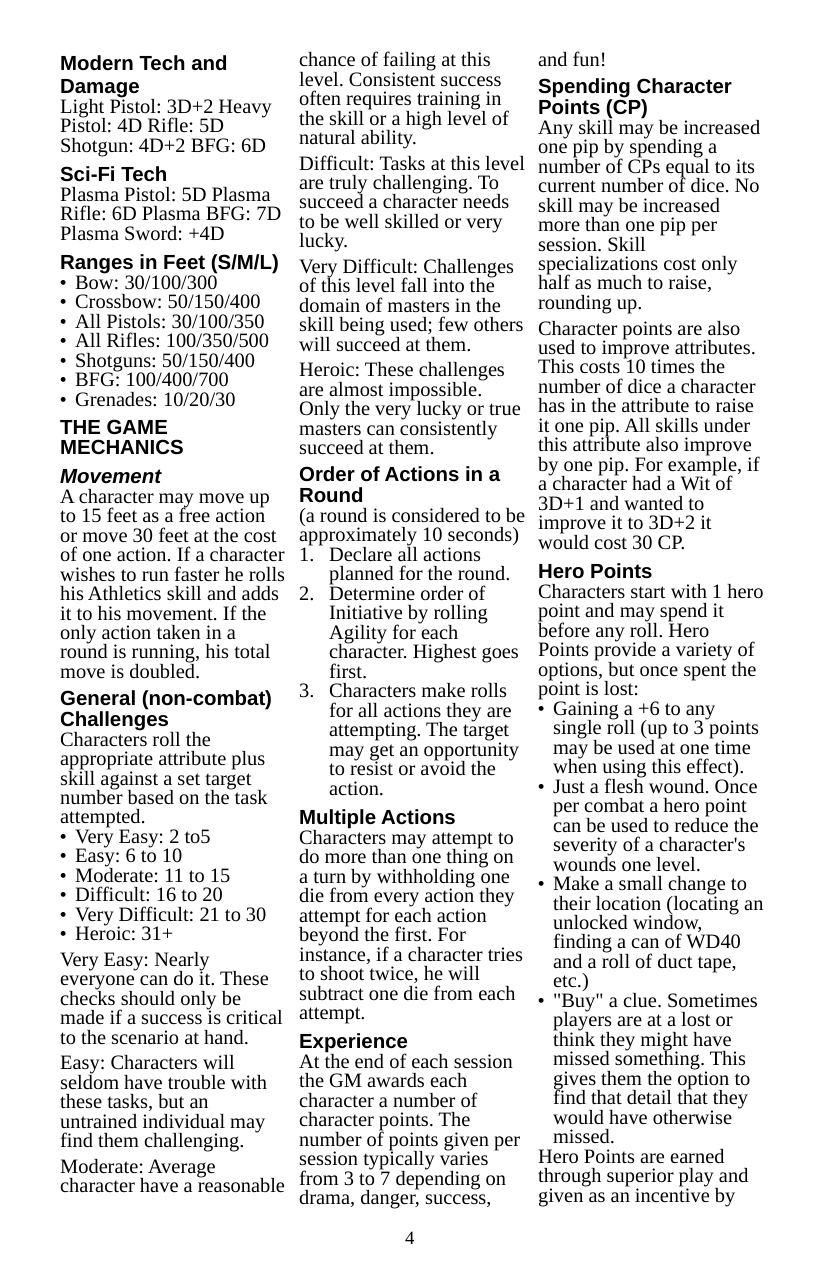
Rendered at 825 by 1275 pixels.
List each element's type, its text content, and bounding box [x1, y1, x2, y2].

text Difficult: Tasks at this level are truly challenging. To succeed a character needs to be well skilled or very lucky. [299, 154, 526, 252]
list All Pistols: 30/100/350 [60, 313, 287, 332]
list Crossbow: 50/150/400 [60, 293, 287, 313]
subtitle Experience [299, 1029, 526, 1053]
text A character may move up to 15 feet as a free action or move 30 feet at the cost of one action. If a character wishes to run faster he rolls his Athletics skill and adds it to his movement. If the only action taken in a round is running, his total move is doubled. [60, 487, 287, 682]
list Shotguns: 50/150/400 [60, 352, 287, 371]
list Just a flesh wound. Once per combat a hero point can be used to reduce the severity of a character's wounds one level. [538, 777, 765, 875]
subtitle Hero Points [538, 559, 765, 583]
subtitle Multiple Actions [299, 805, 526, 828]
list Difficult: 16 to 20 [60, 886, 287, 906]
subtitle Modern Tech and Damage [60, 51, 287, 98]
text Characters roll the appropriate attribute plus skill against a set target number based on the task attempted. [60, 730, 287, 828]
list Bow: 30/100/300 [60, 274, 287, 293]
list Moderate: 11 to 15 [60, 867, 287, 886]
list Declare all actions planned for the round. [299, 546, 526, 585]
text chance of failing at this level. Consistent success often requires training in the skill or a high level of natural ability. [299, 51, 526, 148]
list "Buy" a clue. Sometimes players are at a lost or think they might have missed something. This gives them the option to find that detail that they would have otherwise missed. [538, 992, 765, 1148]
text Characters start with 1 hero point and may spend it before any roll. Hero Points provide a variety of options, but once spent the point is lost: [538, 583, 765, 699]
text Very Easy: Nearly everyone can do it. These checks should only be made if a success is critical to the scenario at hand. [60, 951, 287, 1048]
subtitle Sci-Fi Tech [60, 162, 287, 186]
list Determine order of Initiative by rolling Agility for each character. Highest goes first. [299, 585, 526, 682]
text Plasma Pistol: 5D Plasma Rifle: 6D Plasma BFG: 7D Plasma Sword: +4D [60, 186, 287, 244]
text At the end of each session the GM awards each character a number of character points. The number of points given per session typically varies from 3 to 7 depending on drama, danger, success, [299, 1053, 526, 1209]
list Very Difficult: 21 to 30 [60, 906, 287, 925]
list Heroic: 31+ [60, 925, 287, 945]
subtitle The Game Mechanics [60, 419, 287, 458]
list Characters make rolls for all actions they are attempting. The target may get an opportunity to resist or avoid the action. [299, 682, 526, 799]
list Grenades: 10/20/30 [60, 391, 287, 410]
text Heroic: These challenges are almost impossible. Only the very lucky or true masters can consistently succeed at them. [299, 361, 526, 459]
list Make a small change to their location (locating an unlocked window, finding a can of WD40 and a roll of duct tape, etc.) [538, 875, 765, 992]
text Character points are also used to improve attributes. This costs 10 times the number of dice a character has in the attribute to raise it one pip. All skills under this attribute also improve by one pip. For example, if a character had a Wit of 3D+1 and wanted to improve it to 3D+2 it would cost 30 CP. [538, 319, 765, 553]
list Very Easy: 2 to5 [60, 828, 287, 847]
text Any skill may be increased one pip by spending a number of CPs equal to its current number of dice. No skill may be increased more than one pip per session. Skill specializations cost only half as much to raise, rounding up. [538, 119, 765, 313]
subtitle Order of Actions in a Round [299, 465, 526, 507]
list Easy: 6 to 10 [60, 847, 287, 867]
text (a round is considered to be approximately 10 seconds) [299, 507, 526, 546]
subtitle Ranges in Feet (S/M/L) [60, 250, 287, 274]
list All Rifles: 100/350/500 [60, 332, 287, 352]
text and fun! [538, 51, 765, 71]
text Easy: Characters will seldom have trouble with these tasks, but an untrained individual may find them challenging. [60, 1054, 287, 1152]
subtitle Spending Character Points (CP) [538, 77, 765, 119]
list Gaining a +6 to any single roll (up to 3 points may be used at one time when using this effect). [538, 699, 765, 777]
text Light Pistol: 3D+2 Heavy Pistol: 4D Rifle: 5D Shotgun: 4D+2 BFG: 6D [60, 98, 287, 156]
text Hero Points are earned through superior play and given as an incentive by [538, 1148, 765, 1206]
text Moderate: Average character have a reasonable [60, 1158, 287, 1197]
subtitle General (non-combat) Challenges [60, 688, 287, 730]
text Characters may attempt to do more than one thing on a turn by withholding one die from every action they attempt for each action beyond the first. For instance, if a character tries to shoot twice, he will subtract one die from each attempt. [299, 828, 526, 1023]
text Very Difficult: Challenges of this level fall into the domain of masters in the skill being used; few others will succeed at them. [299, 258, 526, 355]
subtitle Movement [60, 464, 287, 487]
list BFG: 100/400/700 [60, 371, 287, 391]
